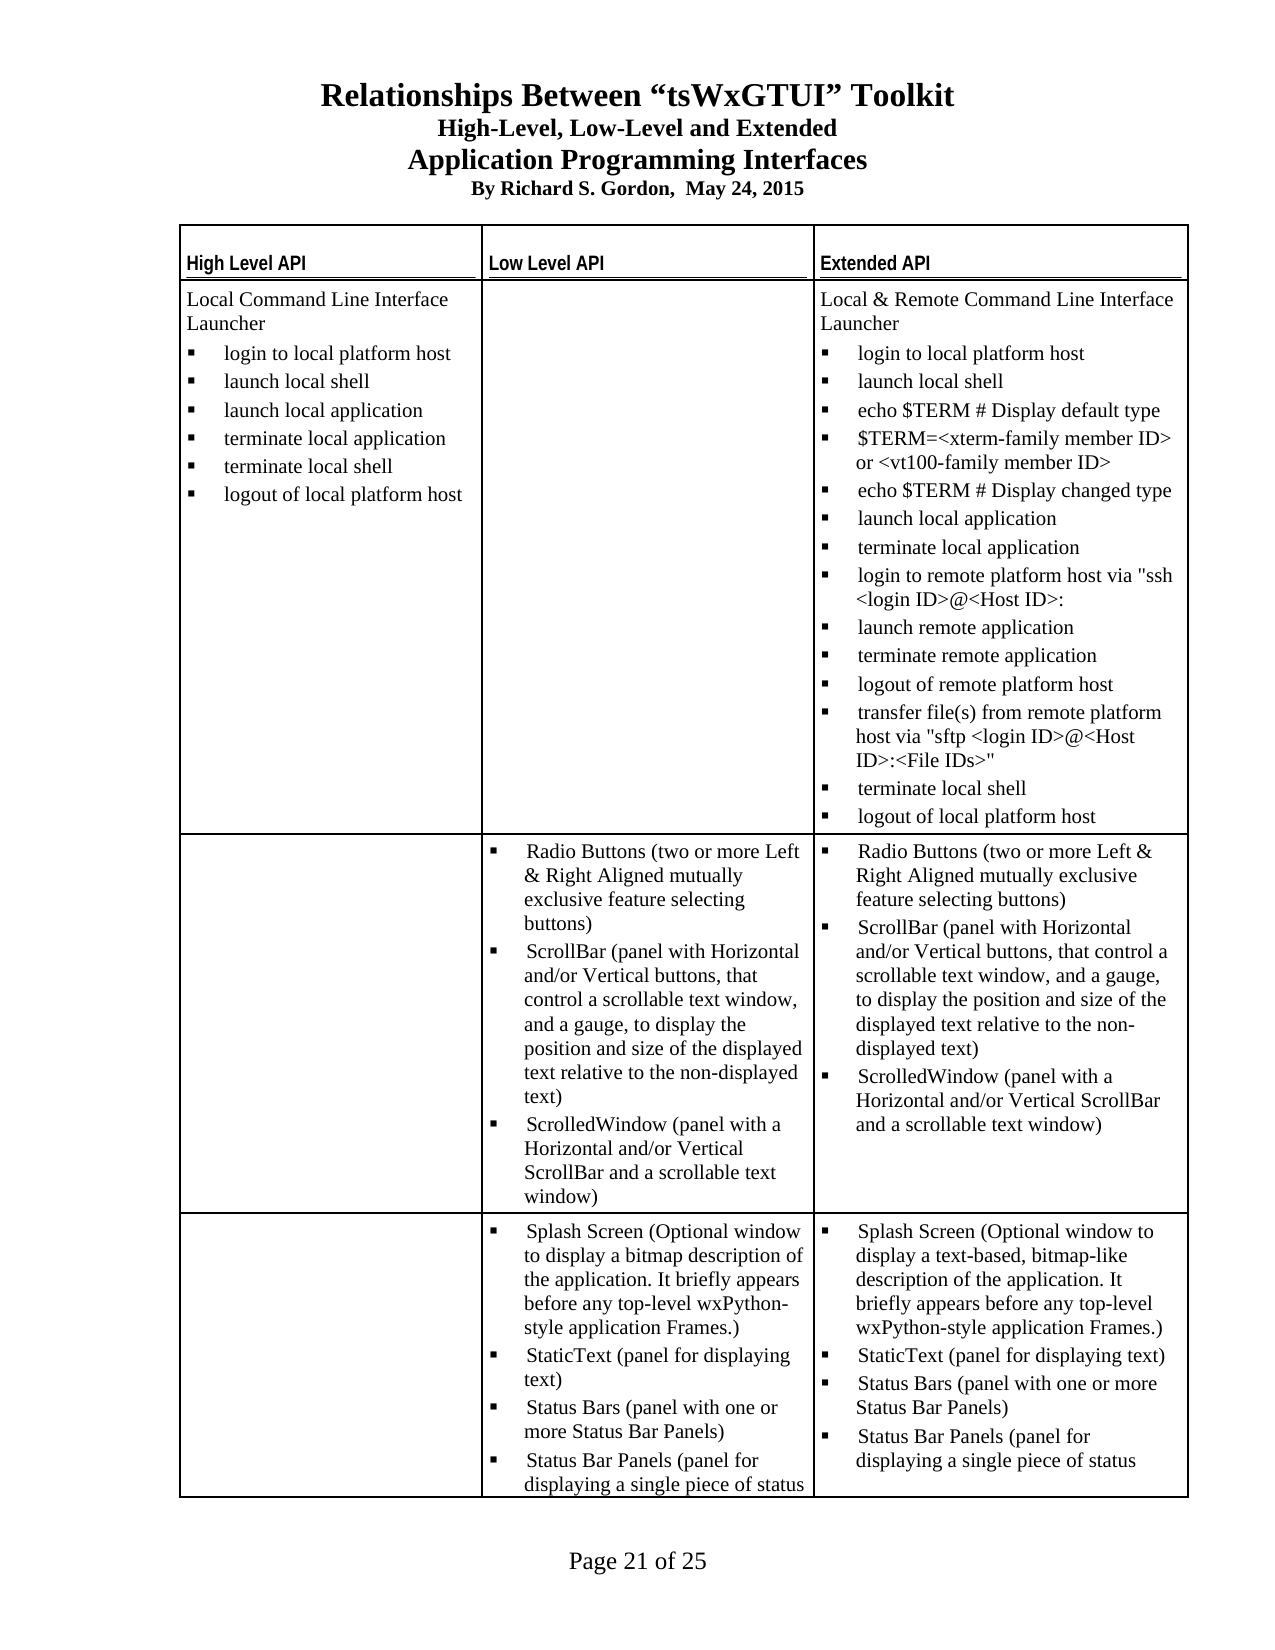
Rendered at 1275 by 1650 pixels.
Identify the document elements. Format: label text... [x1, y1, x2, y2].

table_header High Level API [181, 226, 481, 278]
table_cell Panels (optionally labeled window containing other GUI objects) Radio Boxes (Horizontal & Vertical panel containing two or more radio buttons) Radio Buttons (two or more Left & Right Aligned mutually exclusive feature selecting buttons) ScrollBar (panel with Horizontal and/or Vertical buttons, that control a scrollable text window, and a gauge, to display the position and size of the displayed text relative to the non-displayed text) ScrolledWindow (panel with a Horizontal and/or Vertical ScrollBar and a scrollable text window) [483, 835, 813, 1212]
table_cell Local & Remote Command Line Interface Launcher login to local platform host launch local shell echo $TERM # Display default type $TERM=<xterm-family member ID> or <vt100-family member ID> echo $TERM # Display changed type launch local application terminate local application login to remote platform host via "ssh <login ID>@<Host ID>: launch remote application terminate remote application logout of remote platform host transfer file(s) from remote platform host via "sftp <login ID>@<Host ID>:<File IDs>" terminate local shell logout of local platform host [815, 281, 1187, 833]
table_cell Local Command Line Interface Launcher login to local platform host launch local shell launch local application terminate local application terminate local shell logout of local platform host [181, 281, 481, 833]
table_cell Splash Screen (Optional window to display a bitmap description of the application. It briefly appears before any top-level wxPython-style application Frames.) StaticText (panel for displaying text) Status Bars (panel with one or more Status Bar Panels) Status Bar Panels (panel for displaying a single piece of status information) TextCtrl (panel for displaying text that may be optionally formatted and scrolled) Tool Bars (row of one or more action initiating selections) [483, 1214, 813, 1496]
table_header Extended API [815, 226, 1187, 278]
table_cell [483, 281, 813, 833]
table_cell [181, 835, 481, 1212]
table_cell Splash Screen (Optional window to display a text-based, bitmap-like description of the application. It briefly appears before any top-level wxPython-style application Frames.) StaticText (panel for displaying text) Status Bars (panel with one or more Status Bar Panels) Status Bar Panels (panel for displaying a single piece of status information) TextCtrl (panel for displaying text that may be optionally formatted and scrolled) Tool Bars (row of one or more action initiating selections) [815, 1214, 1187, 1496]
table_header Low Level API [483, 226, 813, 278]
table_cell [181, 1214, 481, 1496]
table_cell Panels (optionally labeled window containing other GUI objects) Radio Boxes (Horizontal & Vertical panel containing two or more radio buttons) Radio Buttons (two or more Left & Right Aligned mutually exclusive feature selecting buttons) ScrollBar (panel with Horizontal and/or Vertical buttons, that control a scrollable text window, and a gauge, to display the position and size of the displayed text relative to the non-displayed text) ScrolledWindow (panel with a Horizontal and/or Vertical ScrollBar and a scrollable text window) [815, 835, 1187, 1212]
